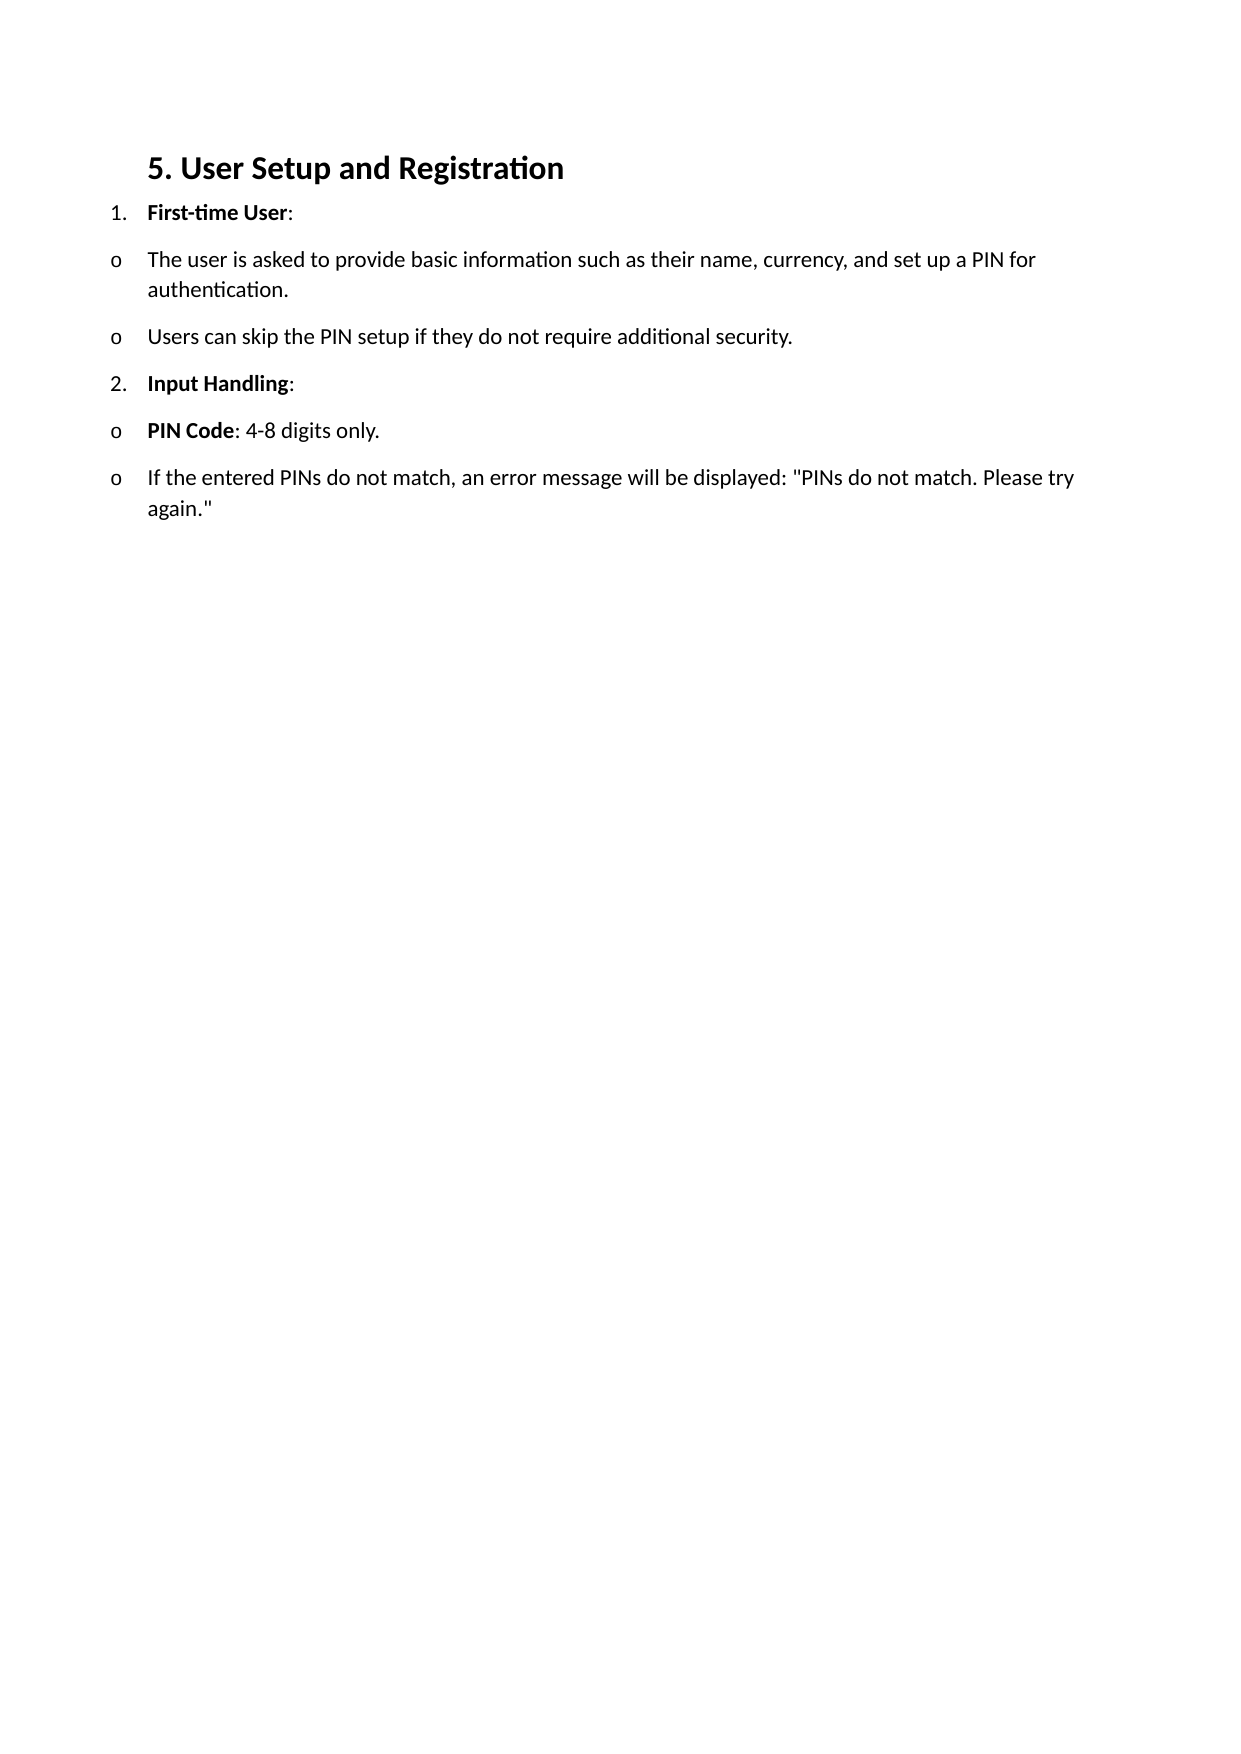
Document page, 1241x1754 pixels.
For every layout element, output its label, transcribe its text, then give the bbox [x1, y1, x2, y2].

list Users can skip the PIN setup if they do not require additional security. [110, 322, 1093, 351]
subtitle 5. User Setup and Registration [147, 147, 1097, 188]
list PIN Code: 4-8 digits only. [110, 416, 1093, 444]
list The user is asked to provide basic information such as their name, currency, and set up a PIN for authentication. [110, 245, 1093, 303]
list If the entered PINs do not match, an error message will be displayed: "PINs do not match. Please try again." [110, 463, 1093, 522]
list Input Handling: [110, 369, 1097, 397]
list First-time User: [110, 198, 1097, 226]
